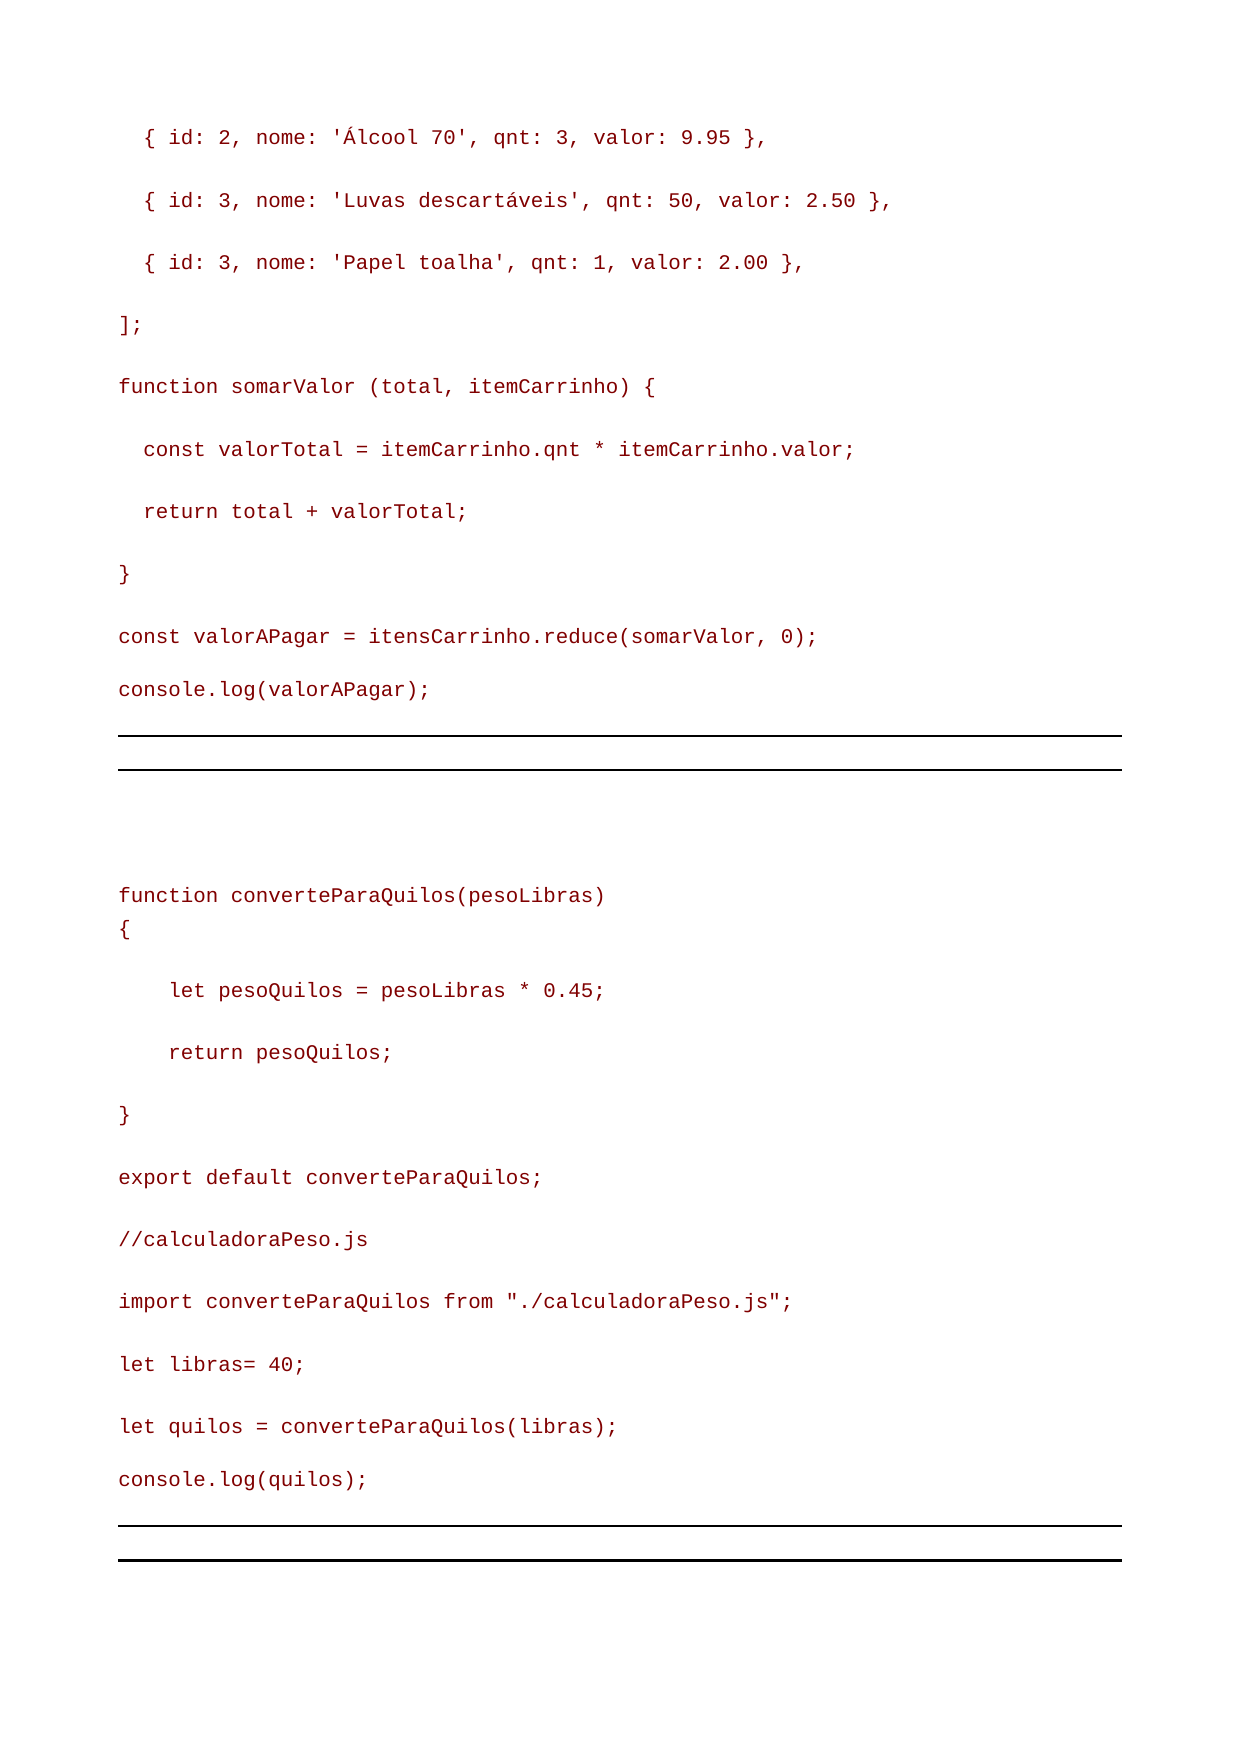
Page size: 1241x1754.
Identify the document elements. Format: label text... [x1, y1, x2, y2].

text let libras= 40; [118, 1344, 1122, 1377]
text //calculadoraPeso.js [118, 1220, 1122, 1253]
text } [118, 1095, 1122, 1128]
text return pesoQuilos; [118, 1033, 1122, 1066]
text const valorAPagar = itensCarrinho.reduce(somarValor, 0); [118, 616, 1122, 649]
text } [118, 554, 1122, 587]
text return total + valorTotal; [118, 492, 1122, 525]
text console.log(valorAPagar); [118, 679, 1122, 702]
text const valorTotal = itemCarrinho.qnt * itemCarrinho.valor; [118, 429, 1122, 462]
text let quilos = converteParaQuilos(libras); [118, 1407, 1122, 1439]
text { id: 3, nome: 'Luvas descartáveis', qnt: 50, valor: 2.50 }, [118, 180, 1122, 213]
text console.log(quilos); [118, 1469, 1122, 1493]
text export default converteParaQuilos; [118, 1157, 1122, 1190]
text { id: 3, nome: 'Papel toalha', qnt: 1, valor: 2.00 }, [118, 243, 1122, 276]
text { [118, 908, 1122, 941]
text function converteParaQuilos(pesoLibras) [118, 885, 1122, 908]
text import converteParaQuilos from "./calculadoraPeso.js"; [118, 1282, 1122, 1315]
text let pesoQuilos = pesoLibras * 0.45; [118, 971, 1122, 1003]
text { id: 2, nome: 'Álcool 70', qnt: 3, valor: 9.95 }, [118, 118, 1122, 151]
text function somarValor (total, itemCarrinho) { [118, 367, 1122, 400]
text ]; [118, 305, 1122, 338]
